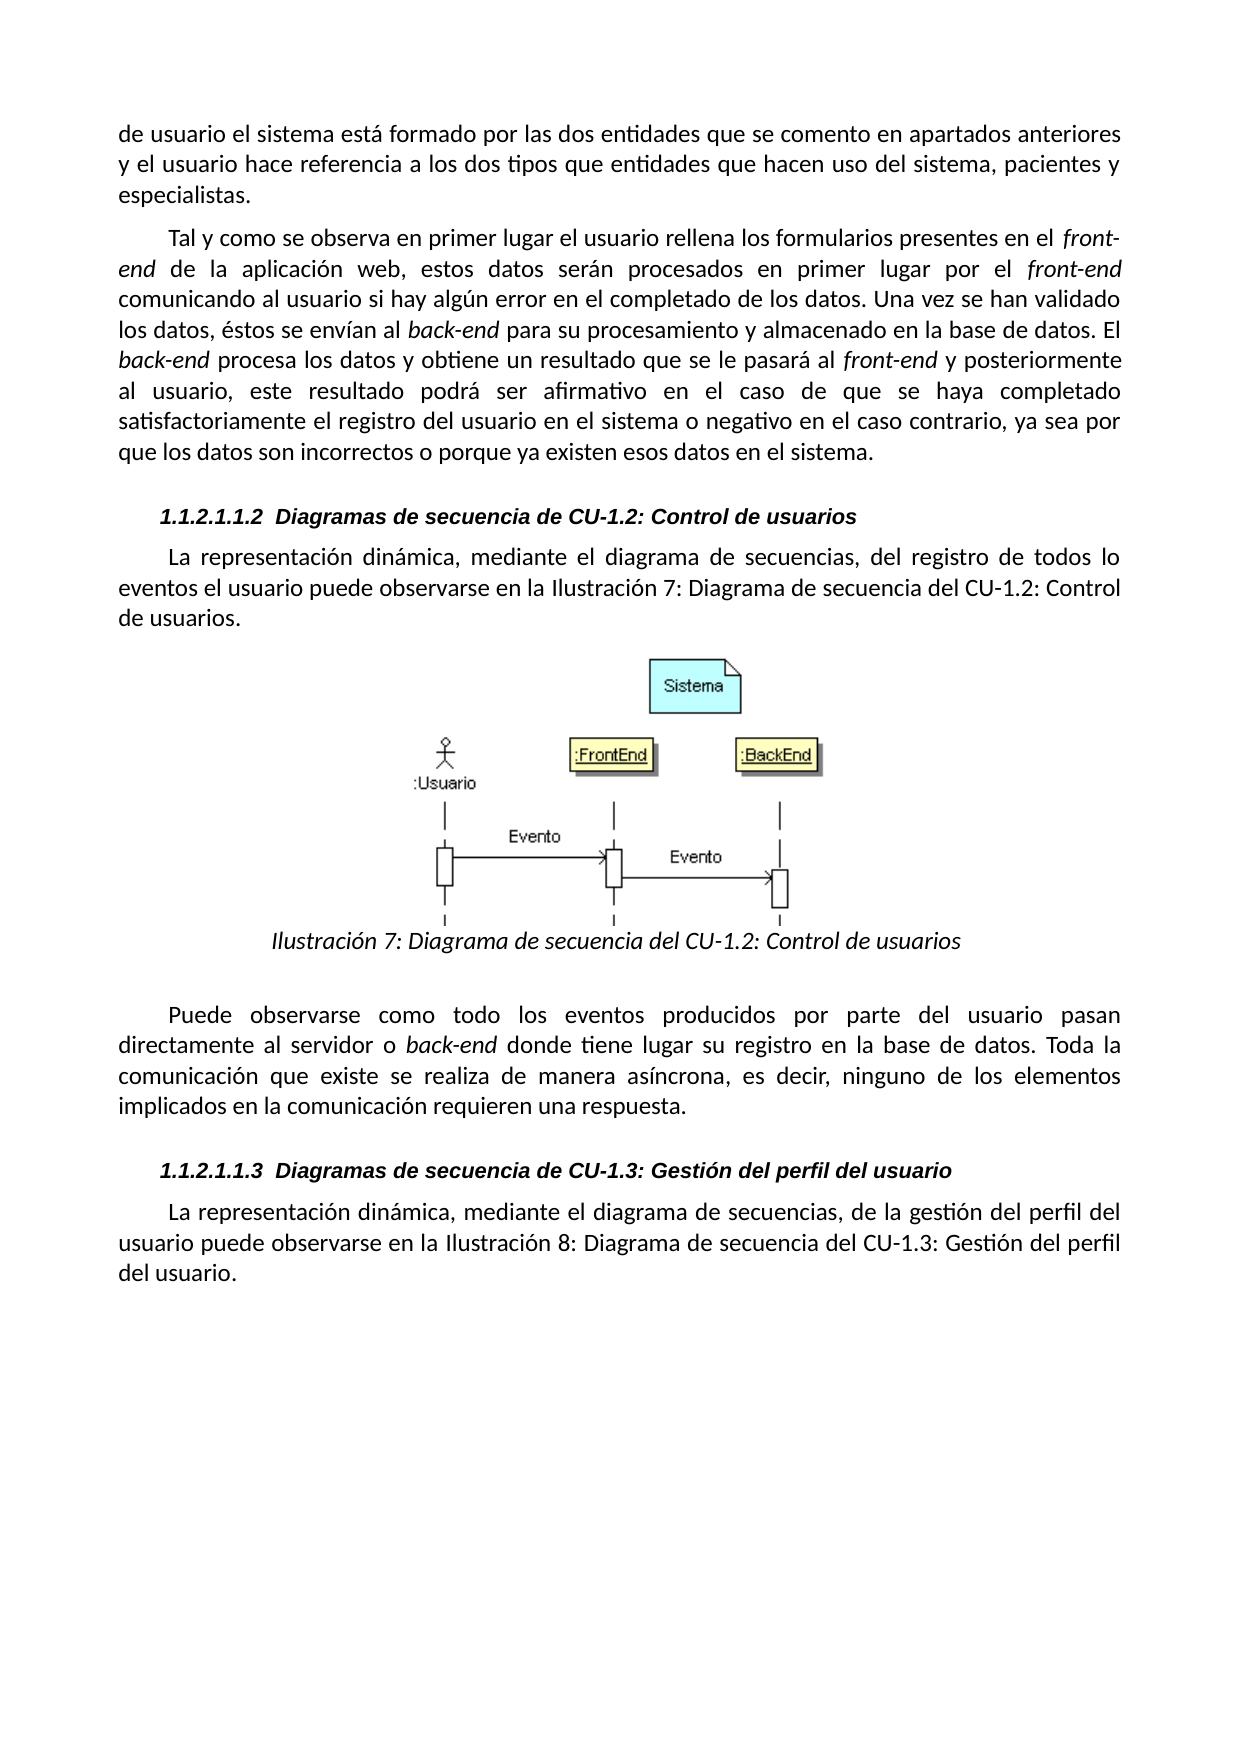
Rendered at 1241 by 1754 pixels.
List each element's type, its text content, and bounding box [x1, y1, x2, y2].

subtitle Diagramas de secuencia de CU-1.3: Gestión del perfil del usuario [153, 1158, 1122, 1184]
text La representación dinámica, mediante el diagrama de secuencias, de la gestión del perfil del usuario puede observarse en la Ilustración 8: Diagrama de secuencia del CU-1.3: Gestión del perfil del usuario. [118, 1196, 1122, 1288]
text Ilustración 7: Diagrama de secuencia del CU-1.2: Control de usuarios [271, 658, 969, 956]
picture [399, 645, 842, 926]
text de usuario el sistema está formado por las dos entidades que se comento en apartados anteriores y el usuario hace referencia a los dos tipos que entidades que hacen uso del sistema, pacientes y especialistas. [118, 118, 1122, 210]
subtitle Diagramas de secuencia de CU-1.2: Control de usuarios [153, 504, 1122, 529]
text Puede observarse como todo los eventos producidos por parte del usuario pasan directamente al servidor o back-end donde tiene lugar su registro en la base de datos. Toda la comunicación que existe se realiza de manera asíncrona, es decir, ninguno de los elementos implicados en la comunicación requieren una respuesta. [118, 999, 1122, 1121]
text Tal y como se observa en primer lugar el usuario rellena los formularios presentes en el front-end de la aplicación web, estos datos serán procesados en primer lugar por el front-end comunicando al usuario si hay algún error en el completado de los datos. Una vez se han validado los datos, éstos se envían al back-end para su procesamiento y almacenado en la base de datos. El back-end procesa los datos y obtiene un resultado que se le pasará al front-end y posteriormente al usuario, este resultado podrá ser afirmativo en el caso de que se haya completado satisfactoriamente el registro del usuario en el sistema o negativo en el caso contrario, ya sea por que los datos son incorrectos o porque ya existen esos datos en el sistema. [118, 222, 1122, 466]
text La representación dinámica, mediante el diagrama de secuencias, del registro de todos lo eventos el usuario puede observarse en la Ilustración 7: Diagrama de secuencia del CU-1.2: Control de usuarios. [118, 542, 1122, 633]
